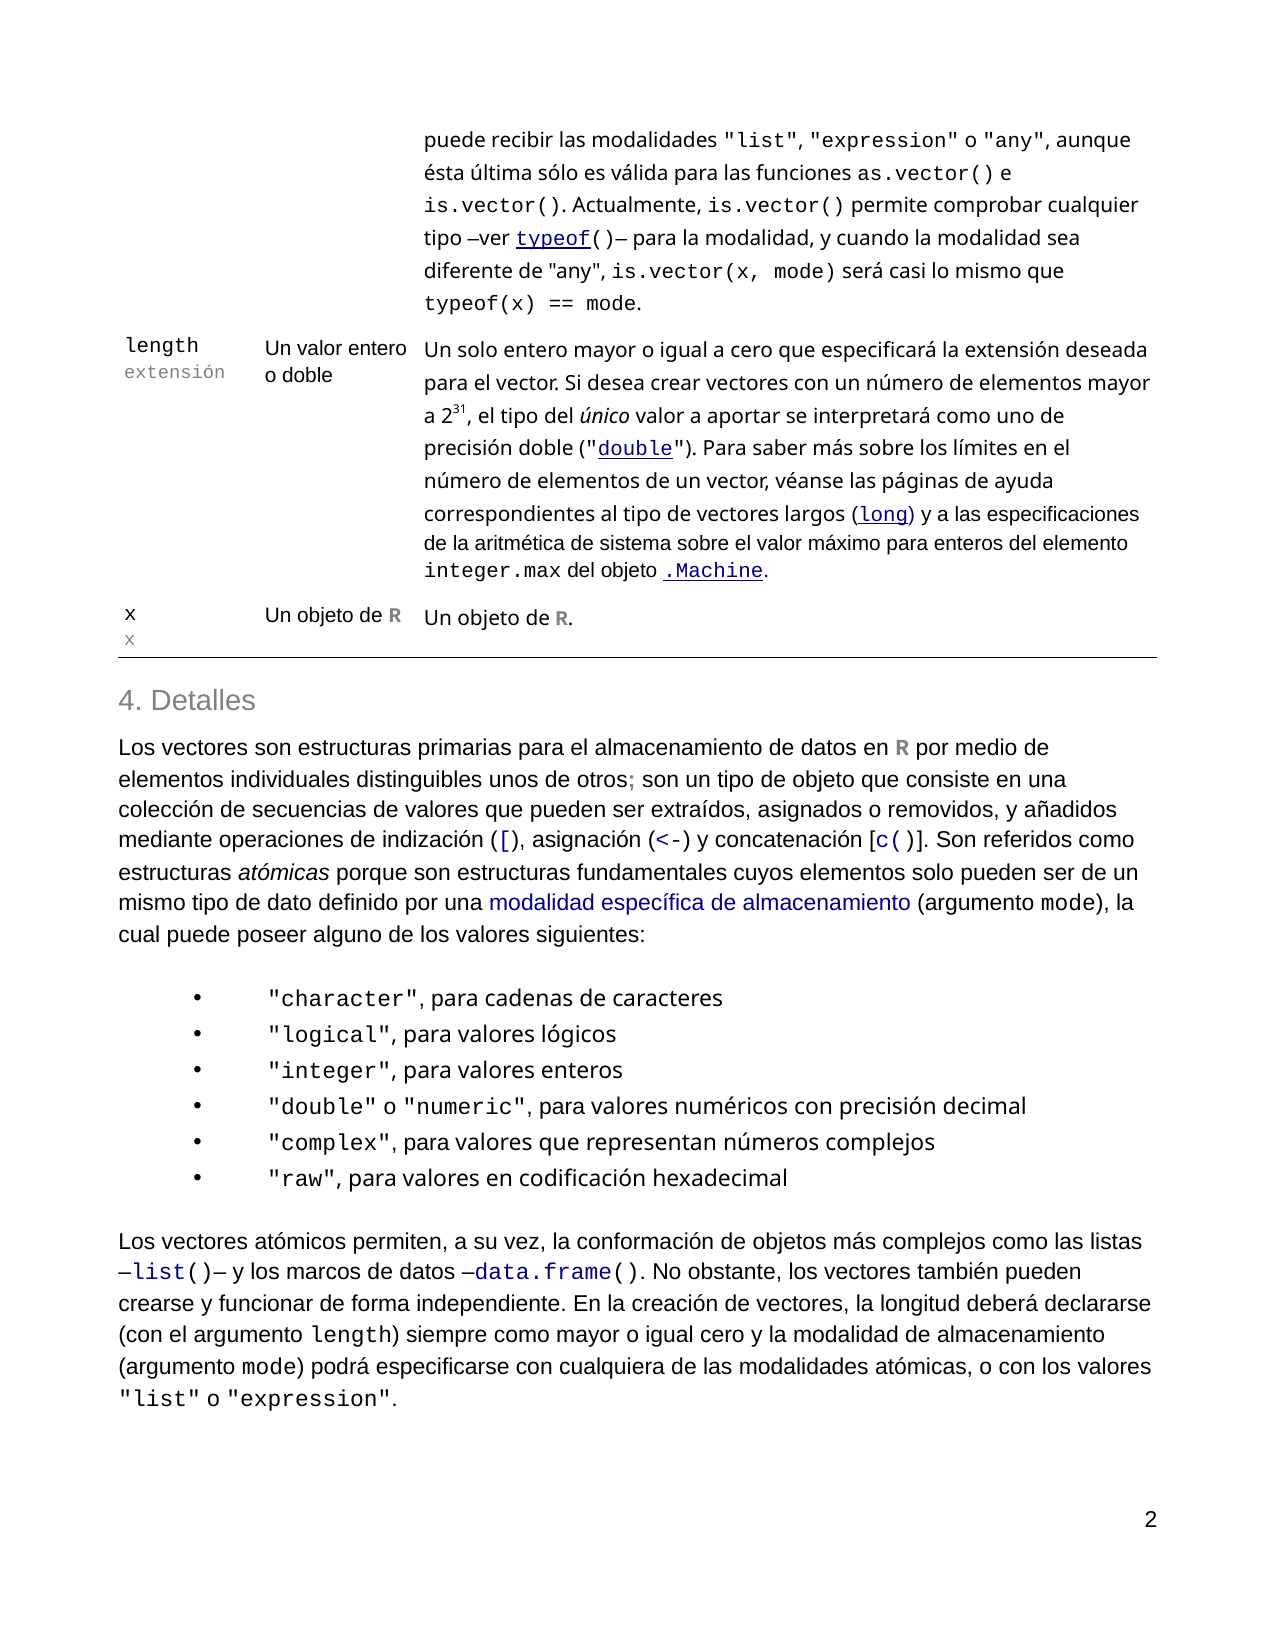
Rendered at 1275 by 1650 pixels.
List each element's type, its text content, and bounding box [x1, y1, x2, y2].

text Los vectores atómicos permiten, a su vez, la conformación de objetos más complejos como las listas –list()– y los marcos de datos –data.frame(). No obstante, los vectores también pueden crearse y funcionar de forma independiente. En la creación de vectores, la longitud deberá declararse (con el argumento length) siempre como mayor o igual cero y la modalidad de almacenamiento (argumento mode) podrá especificarse con cualquiera de las modalidades atómicas, o con los valores "list" o "expression". [118, 1228, 1157, 1413]
subtitle 4. Detalles [118, 683, 1157, 716]
list "complex", para valores que representan números complejos [193, 1126, 1157, 1157]
list "raw", para valores en codificación hexadecimal [193, 1162, 1157, 1193]
table_cell length extensión [118, 330, 259, 597]
table_cell [259, 118, 418, 330]
table_cell Un valor entero o doble [259, 330, 418, 597]
table_cell Un solo entero mayor o igual a cero que especificará la extensión deseada para el vector. Si desea crear vectores con un número de elementos mayor a 231, el tipo del único valor a aportar se interpretará como uno de precisión doble ("double"). Para saber más sobre los límites en el número de elementos de un vector, véanse las páginas de ayuda correspondientes al tipo de vectores largos (long) y a las especificaciones de la aritmética de sistema sobre el valor máximo para enteros del elemento integer.max del objeto .Machine. [418, 330, 1157, 597]
list "integer", para valores enteros [193, 1053, 1157, 1085]
table_cell x x [118, 597, 259, 657]
text Los vectores son estructuras primarias para el almacenamiento de datos en R por medio de elementos individuales distinguibles unos de otros; son un tipo de objeto que consiste en una colección de secuencias de valores que pueden ser extraídos, asignados o removidos, y añadidos mediante operaciones de indización ([), asignación (<-) y concatenación [c()]. Son referidos como estructuras atómicas porque son estructuras fundamentales cuyos elementos solo pueden ser de un mismo tipo de dato definido por una modalidad específica de almacenamiento (argumento mode), la cual puede poseer alguno de los valores siguientes: [118, 734, 1157, 947]
table_cell puede recibir las modalidades "list", "expression" o "any", aunque ésta última sólo es válida para las funciones as.vector() e is.vector(). Actualmente, is.vector() permite comprobar cualquier tipo –ver typeof()– para la modalidad, y cuando la modalidad sea diferente de "any", is.vector(x, mode) será casi lo mismo que typeof(x) == mode. [418, 118, 1157, 330]
table_cell Un objeto de R. [418, 597, 1157, 657]
list "double" o "numeric", para valores numéricos con precisión decimal [193, 1089, 1157, 1121]
table_cell Un objeto de R [259, 597, 418, 657]
list "logical", para valores lógicos [193, 1017, 1157, 1049]
list "character", para cadenas de caracteres [193, 981, 1157, 1013]
table_cell [118, 118, 259, 330]
